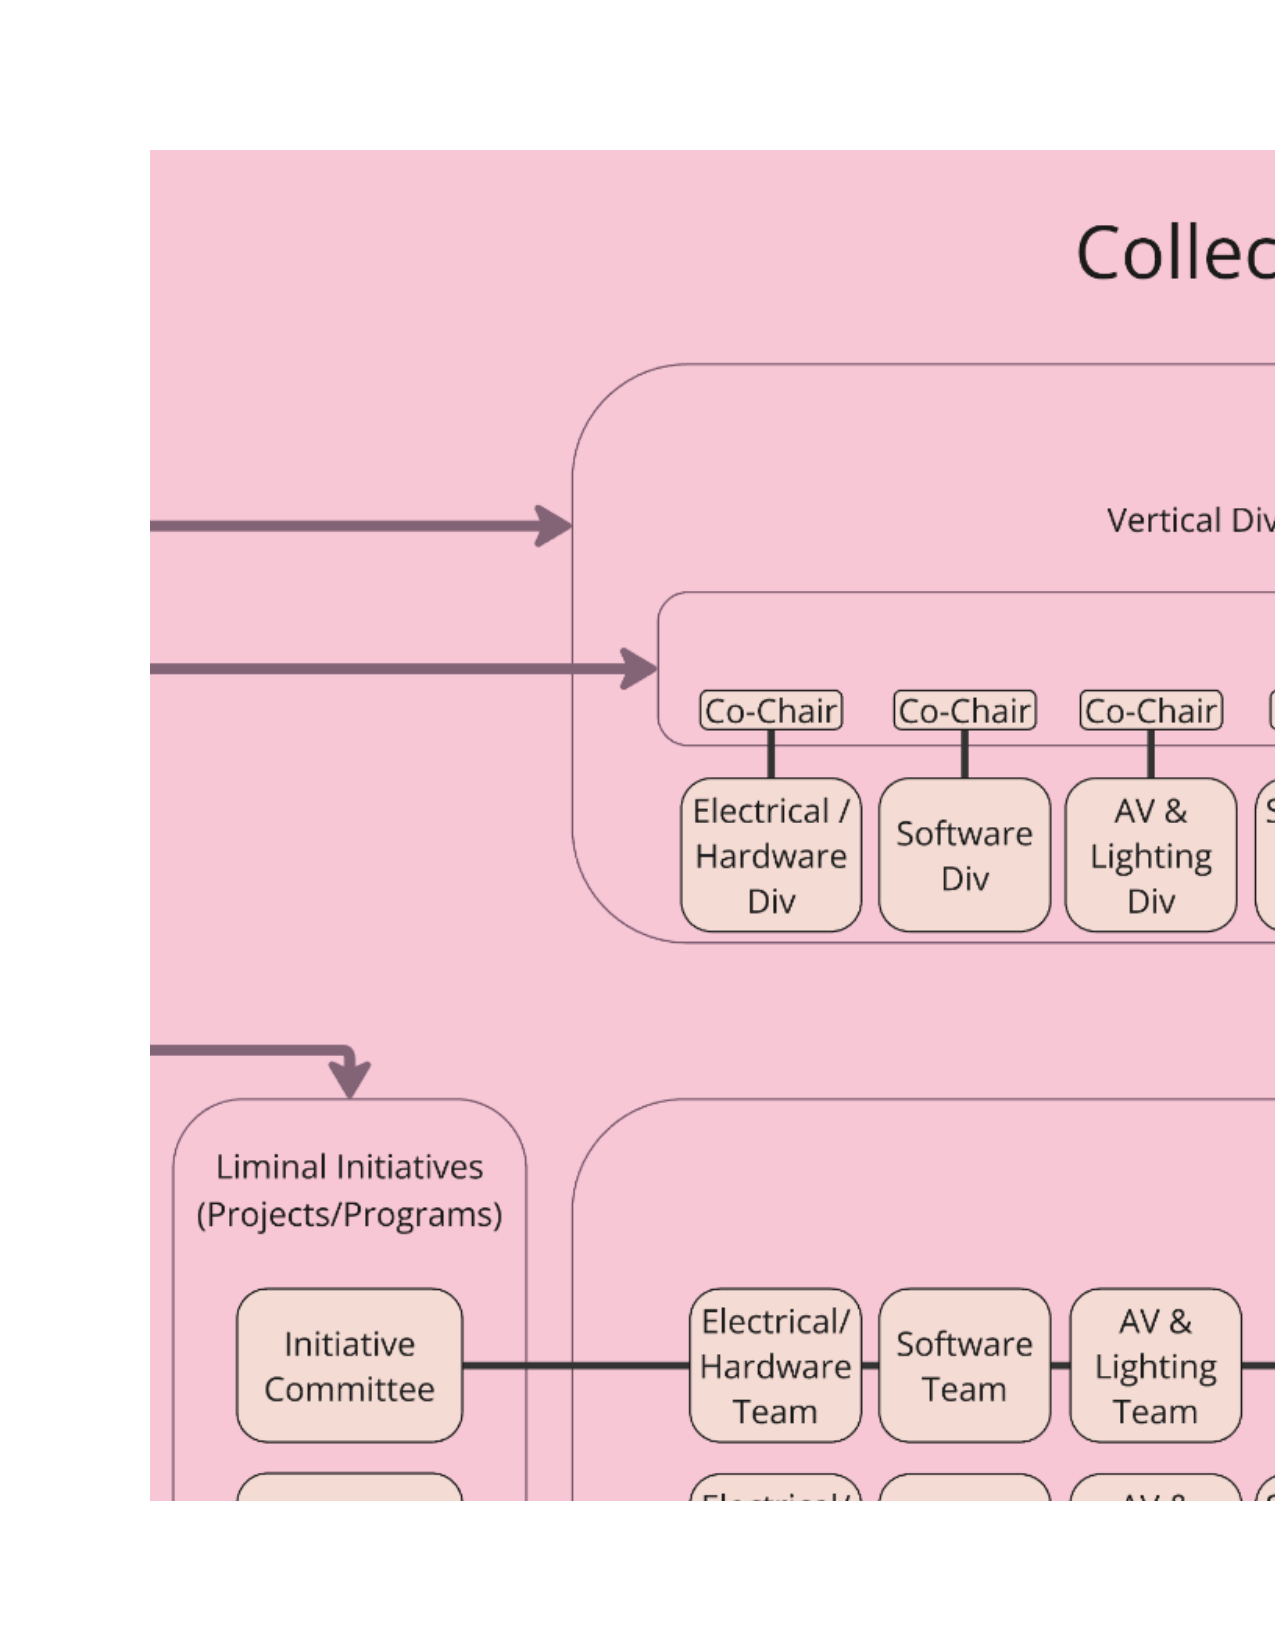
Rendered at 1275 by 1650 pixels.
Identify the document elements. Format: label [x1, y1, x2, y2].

picture [150, 150, 1275, 1501]
